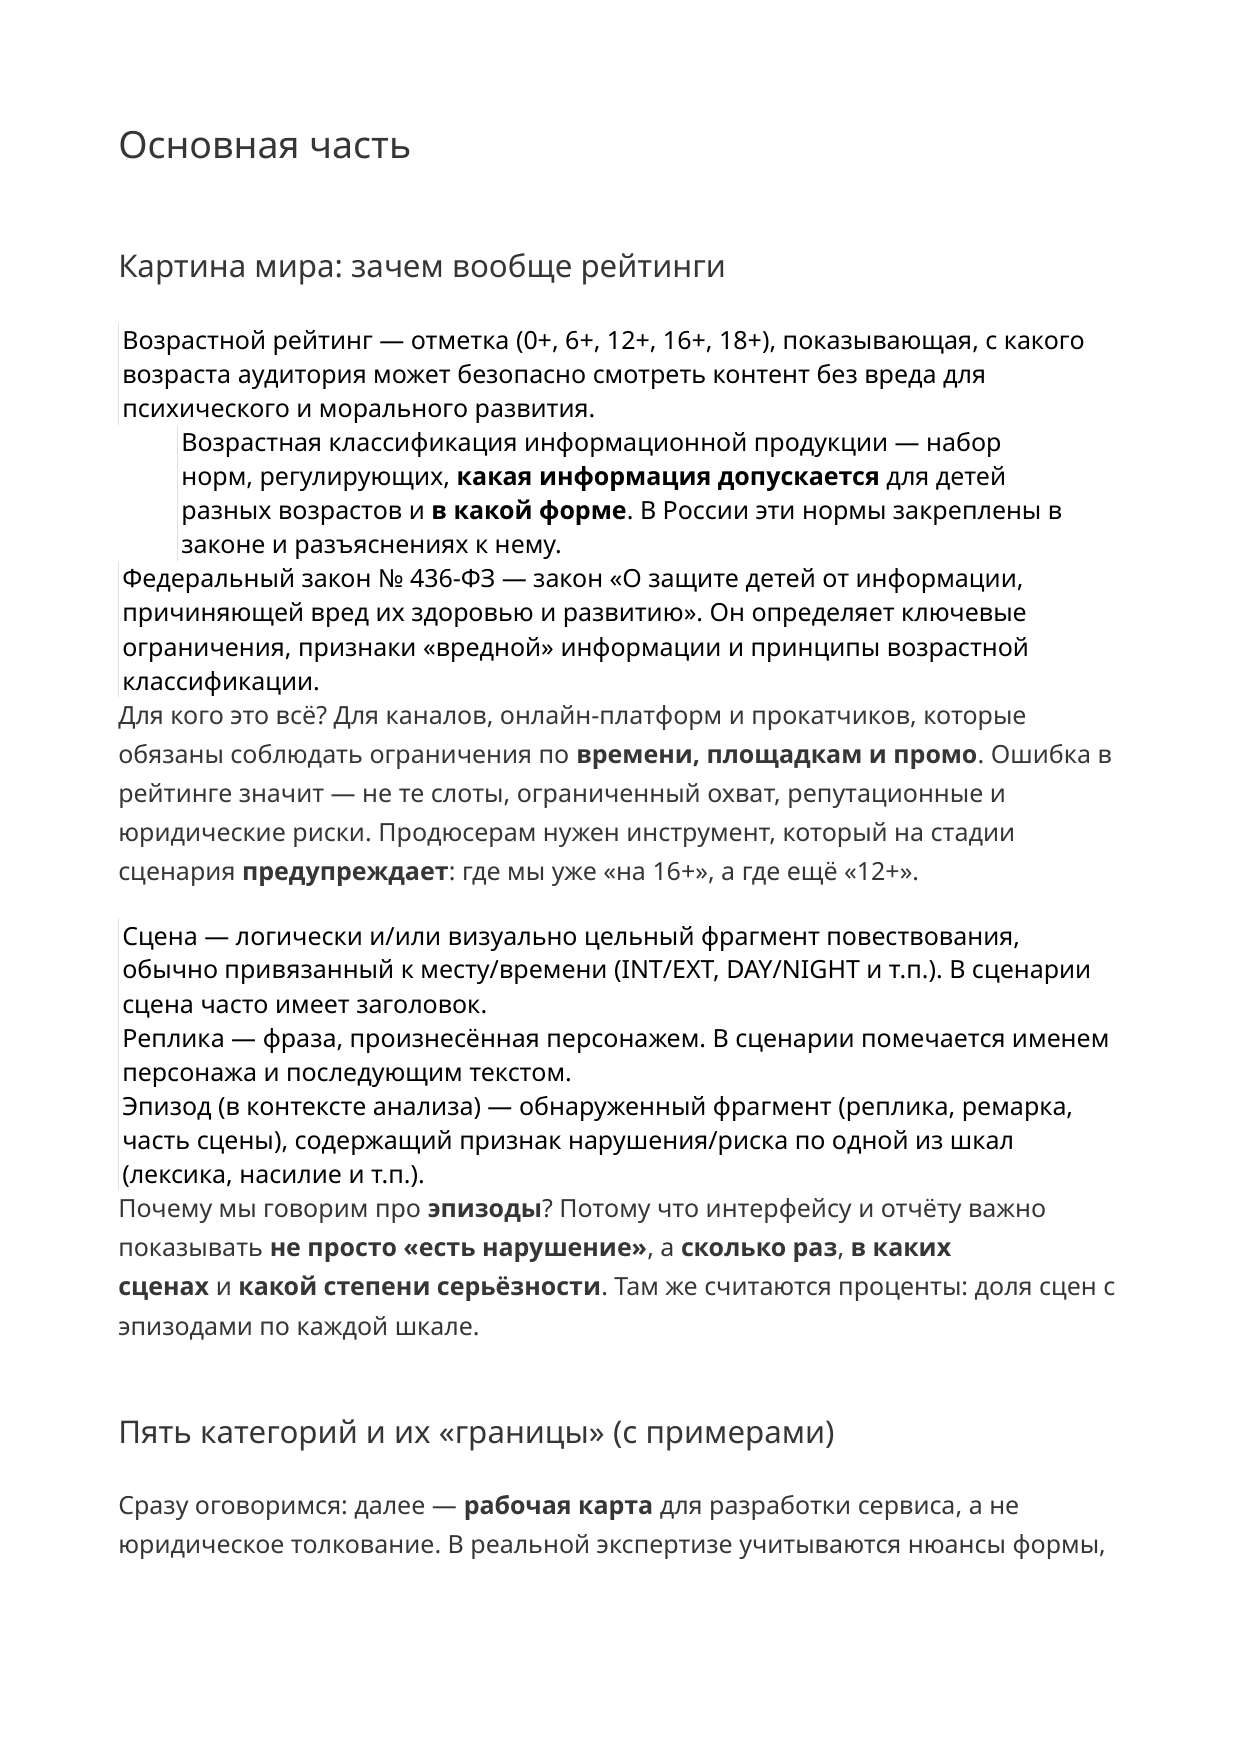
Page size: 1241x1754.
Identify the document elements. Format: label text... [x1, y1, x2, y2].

text Сцена — логически и/или визуально цельный фрагмент повествования, обычно привязанный к месту/времени (INT/EXT, DAY/NIGHT и т.п.). В сценарии сцена часто имеет заголовок. [119, 918, 1122, 1020]
text Возрастная классификация информационной продукции — набор норм, регулирующих, какая информация допускается для детей разных возрастов и в какой форме. В России эти нормы закреплены в законе и разъяснениях к нему. [178, 425, 1063, 561]
subtitle Основная часть [118, 118, 1122, 169]
text Для кого это всё? Для каналов, онлайн-платформ и прокатчиков, которые обязаны соблюдать ограничения по времени, площадкам и промо. Ошибка в рейтинге значит — не те слоты, ограниченный охват, репутационные и юридические риски. Продюсерам нужен инструмент, который на стадии сценария предупреждает: где мы уже «на 16+», а где ещё «12+». [118, 697, 1122, 888]
text Федеральный закон № 436-ФЗ — закон «О защите детей от информации, причиняющей вред их здоровью и развитию». Он определяет ключевые ограничения, признаки «вредной» информации и принципы возрастной классификации. [119, 561, 1122, 697]
text Возрастной рейтинг — отметка (0+, 6+, 12+, 16+, 18+), показывающая, с какого возраста аудитория может безопасно смотреть контент без вреда для психического и морального развития. [119, 323, 1122, 425]
text Реплика — фраза, произнесённая персонажем. В сценарии помечается именем персонажа и последующим текстом. [119, 1020, 1122, 1088]
text Почему мы говорим про эпизоды? Потому что интерфейсу и отчёту важно показывать не просто «есть нарушение», а сколько раз, в каких сценах и какой степени серьёзности. Там же считаются проценты: доля сцен с эпизодами по каждой шкале. [118, 1191, 1122, 1342]
subtitle Пять категорий и их «границы» (с примерами) [118, 1410, 1122, 1452]
text Сразу оговоримся: далее — рабочая карта для разработки сервиса, а не юридическое толкование. В реальной экспертизе учитываются нюансы формы, [118, 1488, 1122, 1561]
subtitle Картина мира: зачем вообще рейтинги [118, 244, 1122, 287]
text Эпизод (в контексте анализа) — обнаруженный фрагмент (реплика, ремарка, часть сцены), содержащий признак нарушения/риска по одной из шкал (лексика, насилие и т.п.). [119, 1088, 1122, 1191]
